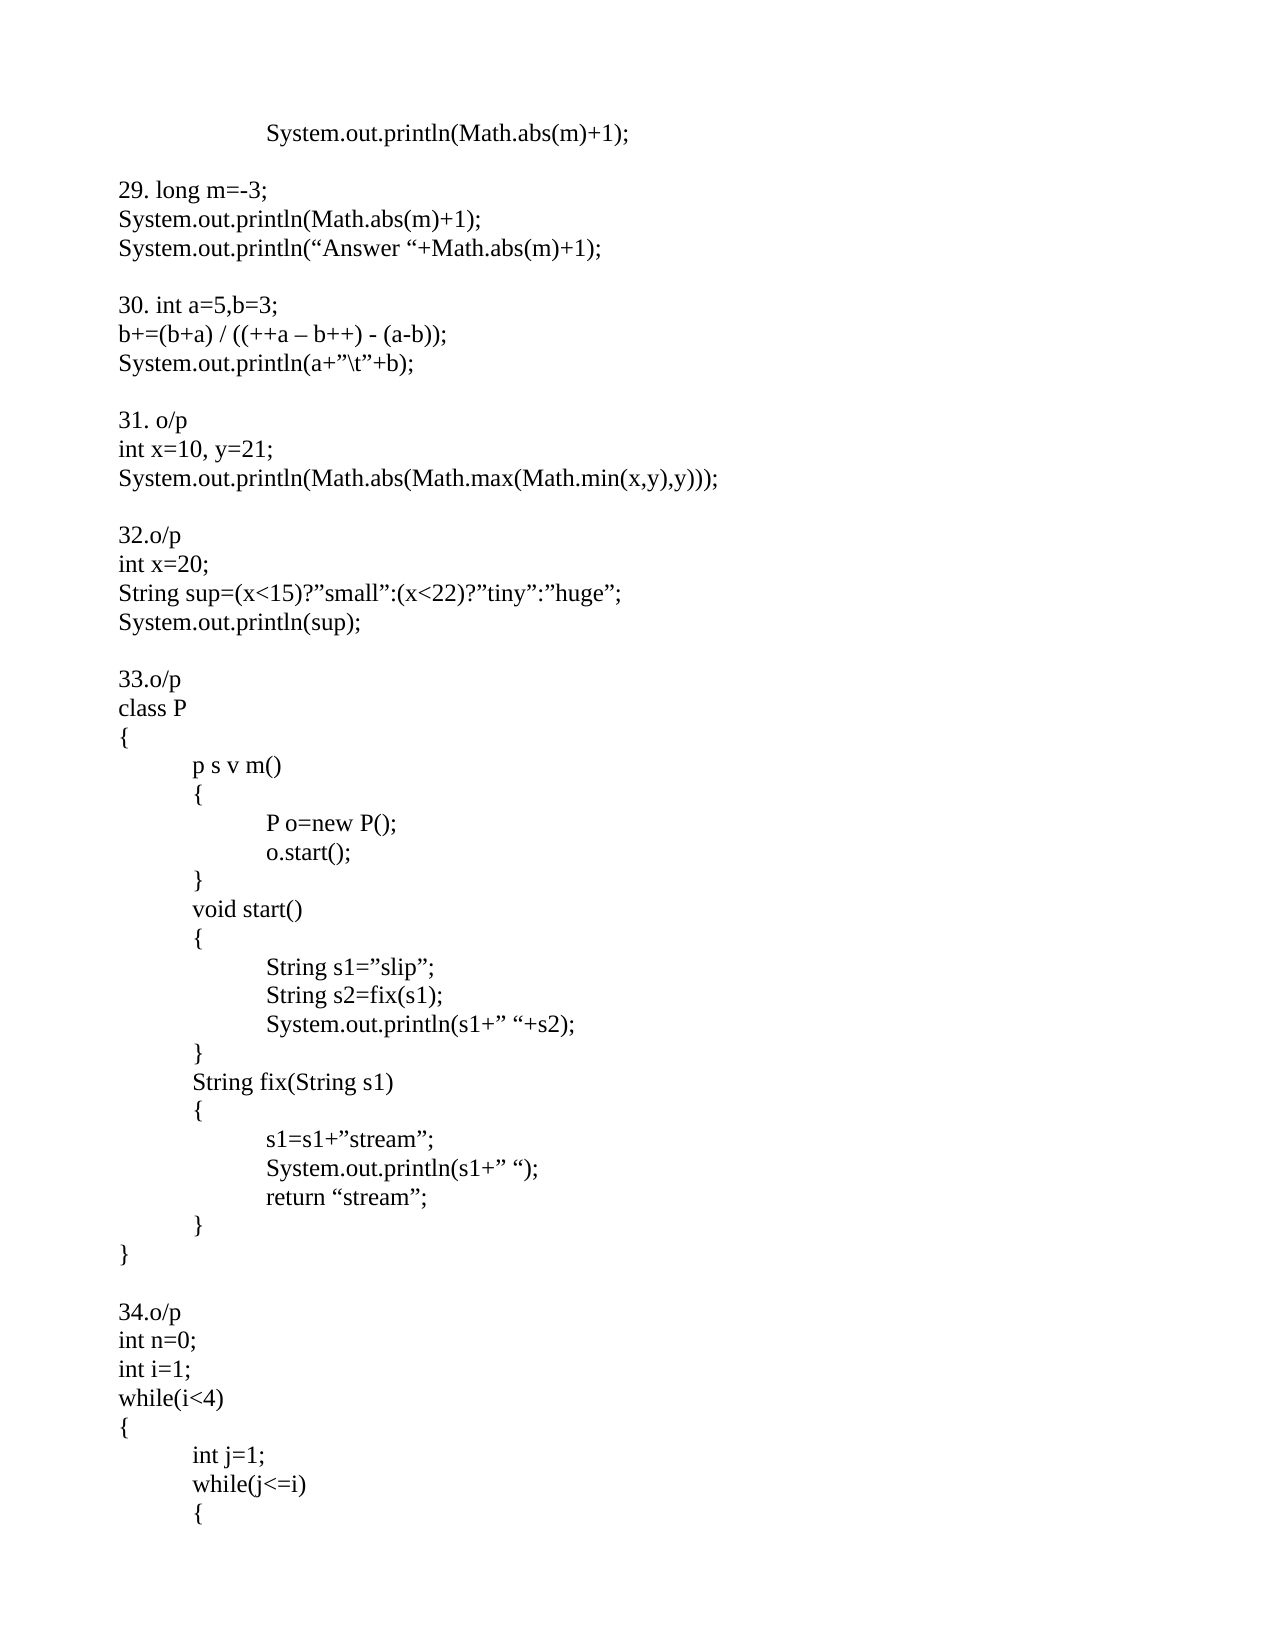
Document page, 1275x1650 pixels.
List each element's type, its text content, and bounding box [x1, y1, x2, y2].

text 29. long m=-3; [118, 176, 1157, 204]
text 34.o/p [118, 1297, 1157, 1326]
text { [118, 722, 1157, 751]
text String s2=fix(s1); [118, 981, 1157, 1009]
text int x=10, y=21; [118, 434, 1157, 463]
text 30. int a=5,b=3; [118, 291, 1157, 319]
text return “stream”; [118, 1182, 1157, 1211]
text { [118, 1498, 1157, 1527]
text while(j<=i) [118, 1469, 1157, 1498]
text p s v m() [118, 751, 1157, 779]
text } [118, 1239, 1157, 1268]
text o.start(); [118, 837, 1157, 866]
text System.out.println(Math.abs(m)+1); [118, 118, 1157, 147]
text P o=new P(); [118, 808, 1157, 837]
text System.out.println(Math.abs(Math.max(Math.min(x,y),y))); [118, 463, 1157, 492]
text System.out.println(s1+” “); [118, 1153, 1157, 1182]
text { [118, 1412, 1157, 1441]
text String s1=”slip”; [118, 952, 1157, 981]
text { [118, 923, 1157, 952]
text s1=s1+”stream”; [118, 1124, 1157, 1153]
text System.out.println(s1+” “+s2); [118, 1009, 1157, 1038]
text System.out.println(sup); [118, 607, 1157, 636]
text { [118, 1096, 1157, 1124]
text void start() [118, 894, 1157, 923]
text String fix(String s1) [118, 1067, 1157, 1096]
text int j=1; [118, 1441, 1157, 1469]
text } [118, 1211, 1157, 1239]
text } [118, 866, 1157, 894]
text System.out.println(a+”\t”+b); [118, 348, 1157, 377]
text 31. o/p [118, 406, 1157, 434]
text } [118, 1038, 1157, 1067]
text 32.o/p [118, 521, 1157, 549]
text System.out.println(Math.abs(m)+1); [118, 204, 1157, 233]
text while(i<4) [118, 1383, 1157, 1412]
text b+=(b+a) / ((++a – b++) - (a-b)); [118, 319, 1157, 348]
text class P [118, 693, 1157, 722]
text int i=1; [118, 1354, 1157, 1383]
text 33.o/p [118, 664, 1157, 693]
text String sup=(x<15)?”small”:(x<22)?”tiny”:”huge”; [118, 578, 1157, 607]
text System.out.println(“Answer “+Math.abs(m)+1); [118, 233, 1157, 262]
text { [118, 779, 1157, 808]
text int n=0; [118, 1326, 1157, 1354]
text int x=20; [118, 549, 1157, 578]
